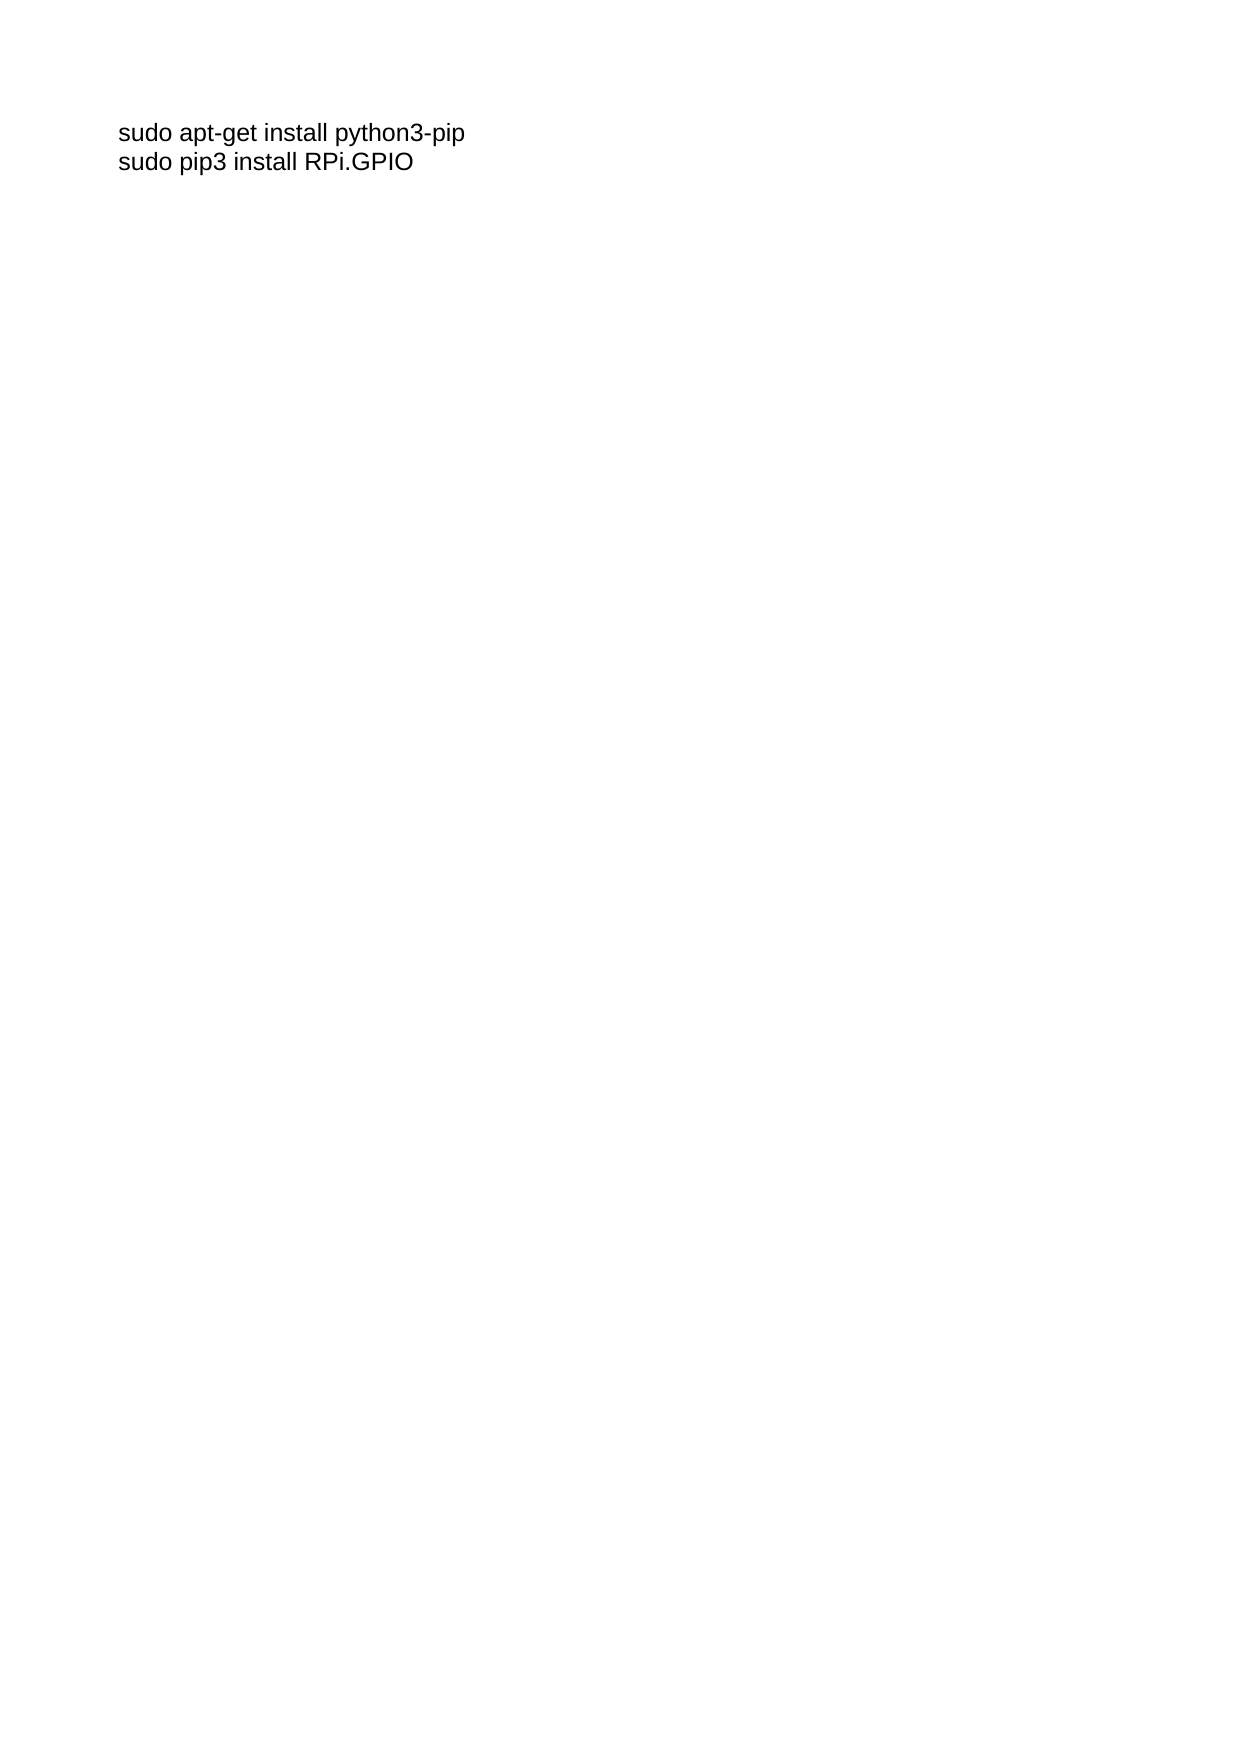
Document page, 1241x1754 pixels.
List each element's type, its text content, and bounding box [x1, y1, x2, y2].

text sudo pip3 install RPi.GPIO [118, 147, 1122, 176]
text sudo apt-get install python3-pip [118, 118, 1122, 147]
